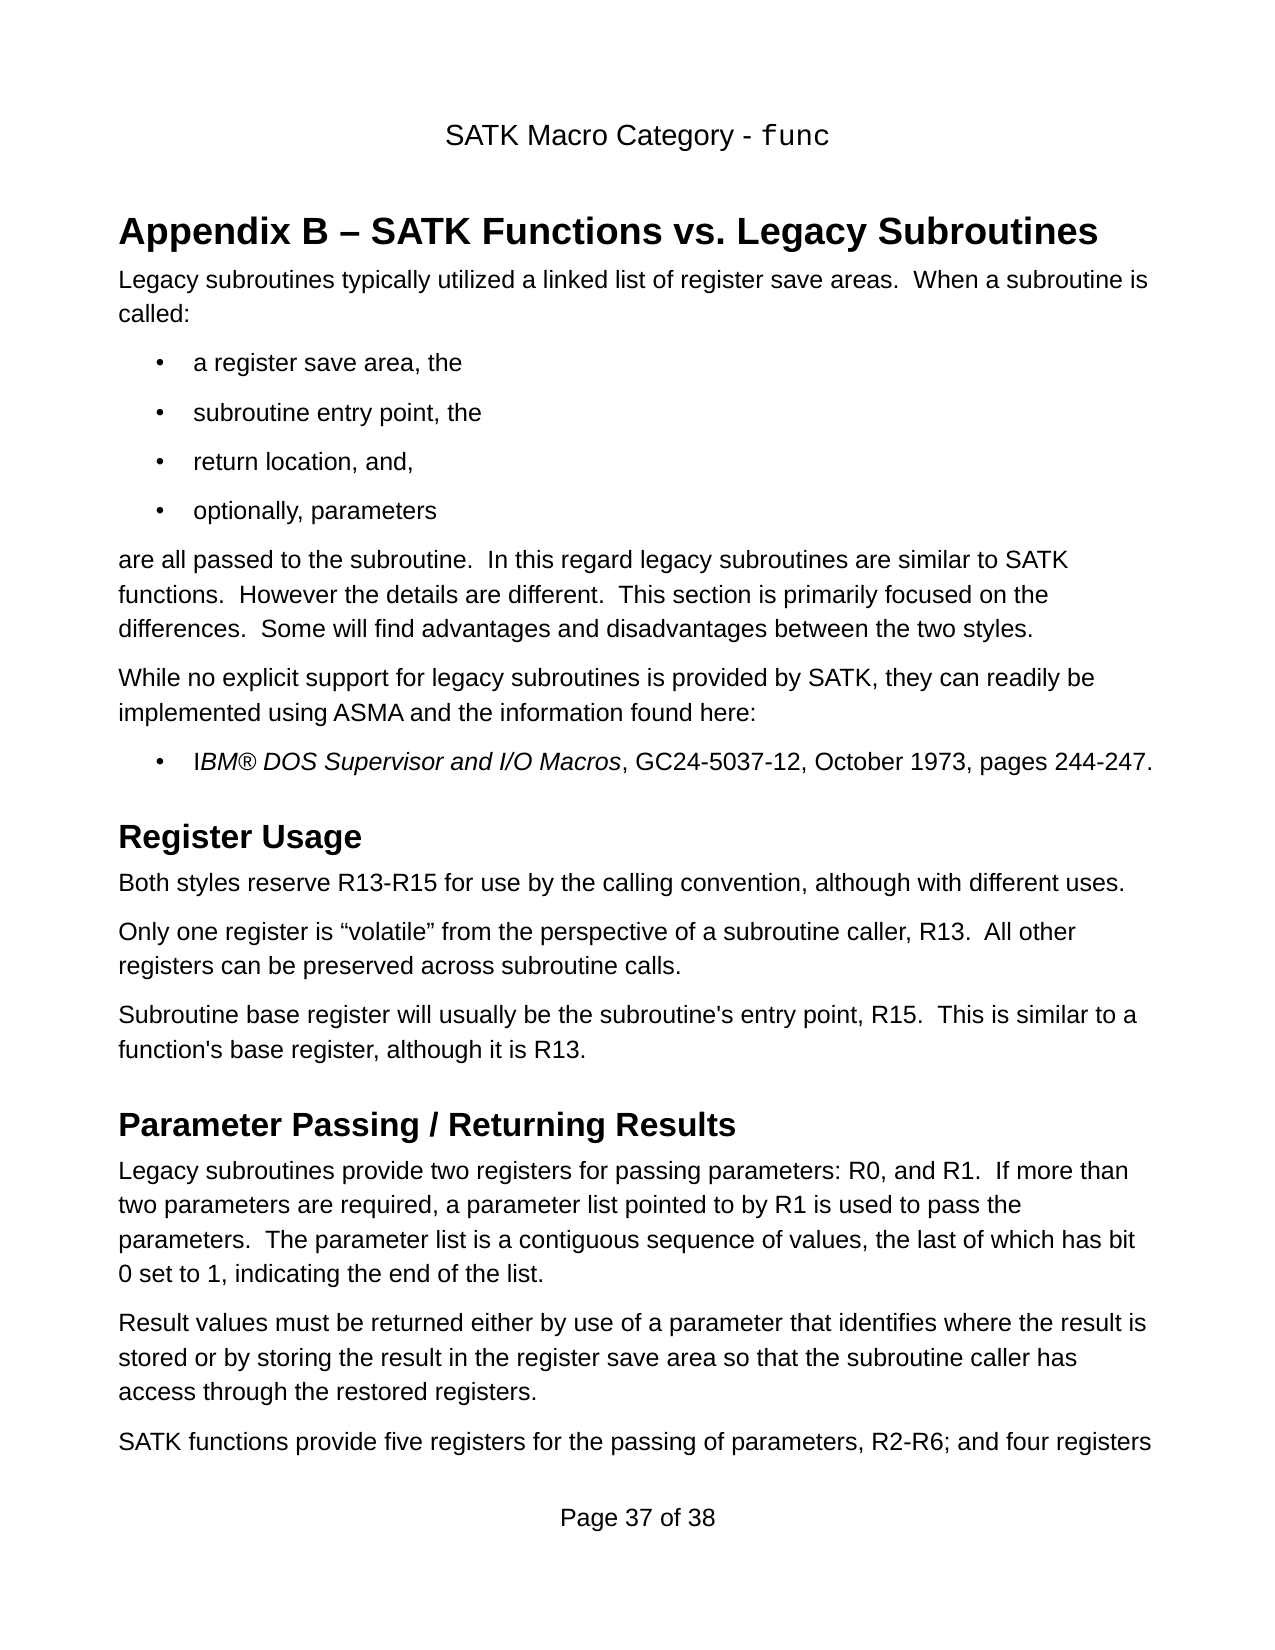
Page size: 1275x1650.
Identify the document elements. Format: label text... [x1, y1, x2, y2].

list return location, and, [156, 447, 1157, 476]
subtitle Parameter Passing / Returning Results [118, 1105, 1157, 1143]
subtitle Appendix B – SATK Functions vs. Legacy Subroutines [118, 209, 1157, 252]
list subroutine entry point, the [156, 398, 1157, 426]
subtitle Register Usage [118, 817, 1157, 855]
list a register save area, the [156, 348, 1157, 377]
text are all passed to the subroutine. In this regard legacy subroutines are similar to SATK functions. However the details are different. This section is primarily focused on the differences. Some will find advantages and disadvantages between the two styles. [118, 545, 1157, 643]
text Result values must be returned either by use of a parameter that identifies where the result is stored or by storing the result in the register save area so that the subroutine caller has access through the restored registers. [118, 1308, 1157, 1406]
text Subroutine base register will usually be the subroutine's entry point, R15. This is similar to a function's base register, although it is R13. [118, 1000, 1157, 1064]
text SATK functions provide five registers for the passing of parameters, R2-R6; and four registers [118, 1426, 1157, 1455]
list IBM® DOS Supervisor and I/O Macros, GC24-5037-12, October 1973, pages 244-247. [156, 747, 1157, 776]
text While no explicit support for legacy subroutines is provided by SATK, they can readily be implemented using ASMA and the information found here: [118, 663, 1157, 726]
text Only one register is “volatile” from the perspective of a subroutine caller, R13. All other registers can be preserved across subroutine calls. [118, 917, 1157, 980]
text Legacy subroutines provide two registers for passing parameters: R0, and R1. If more than two parameters are required, a parameter list pointed to by R1 is used to pass the parameters. The parameter list is a contiguous sequence of values, the last of which has bit 0 set to 1, indicating the end of the list. [118, 1156, 1157, 1288]
text Legacy subroutines typically utilized a linked list of register save areas. When a subroutine is called: [118, 265, 1157, 328]
list optionally, parameters [156, 496, 1157, 525]
text Both styles reserve R13-R15 for use by the calling convention, although with different uses. [118, 868, 1157, 897]
